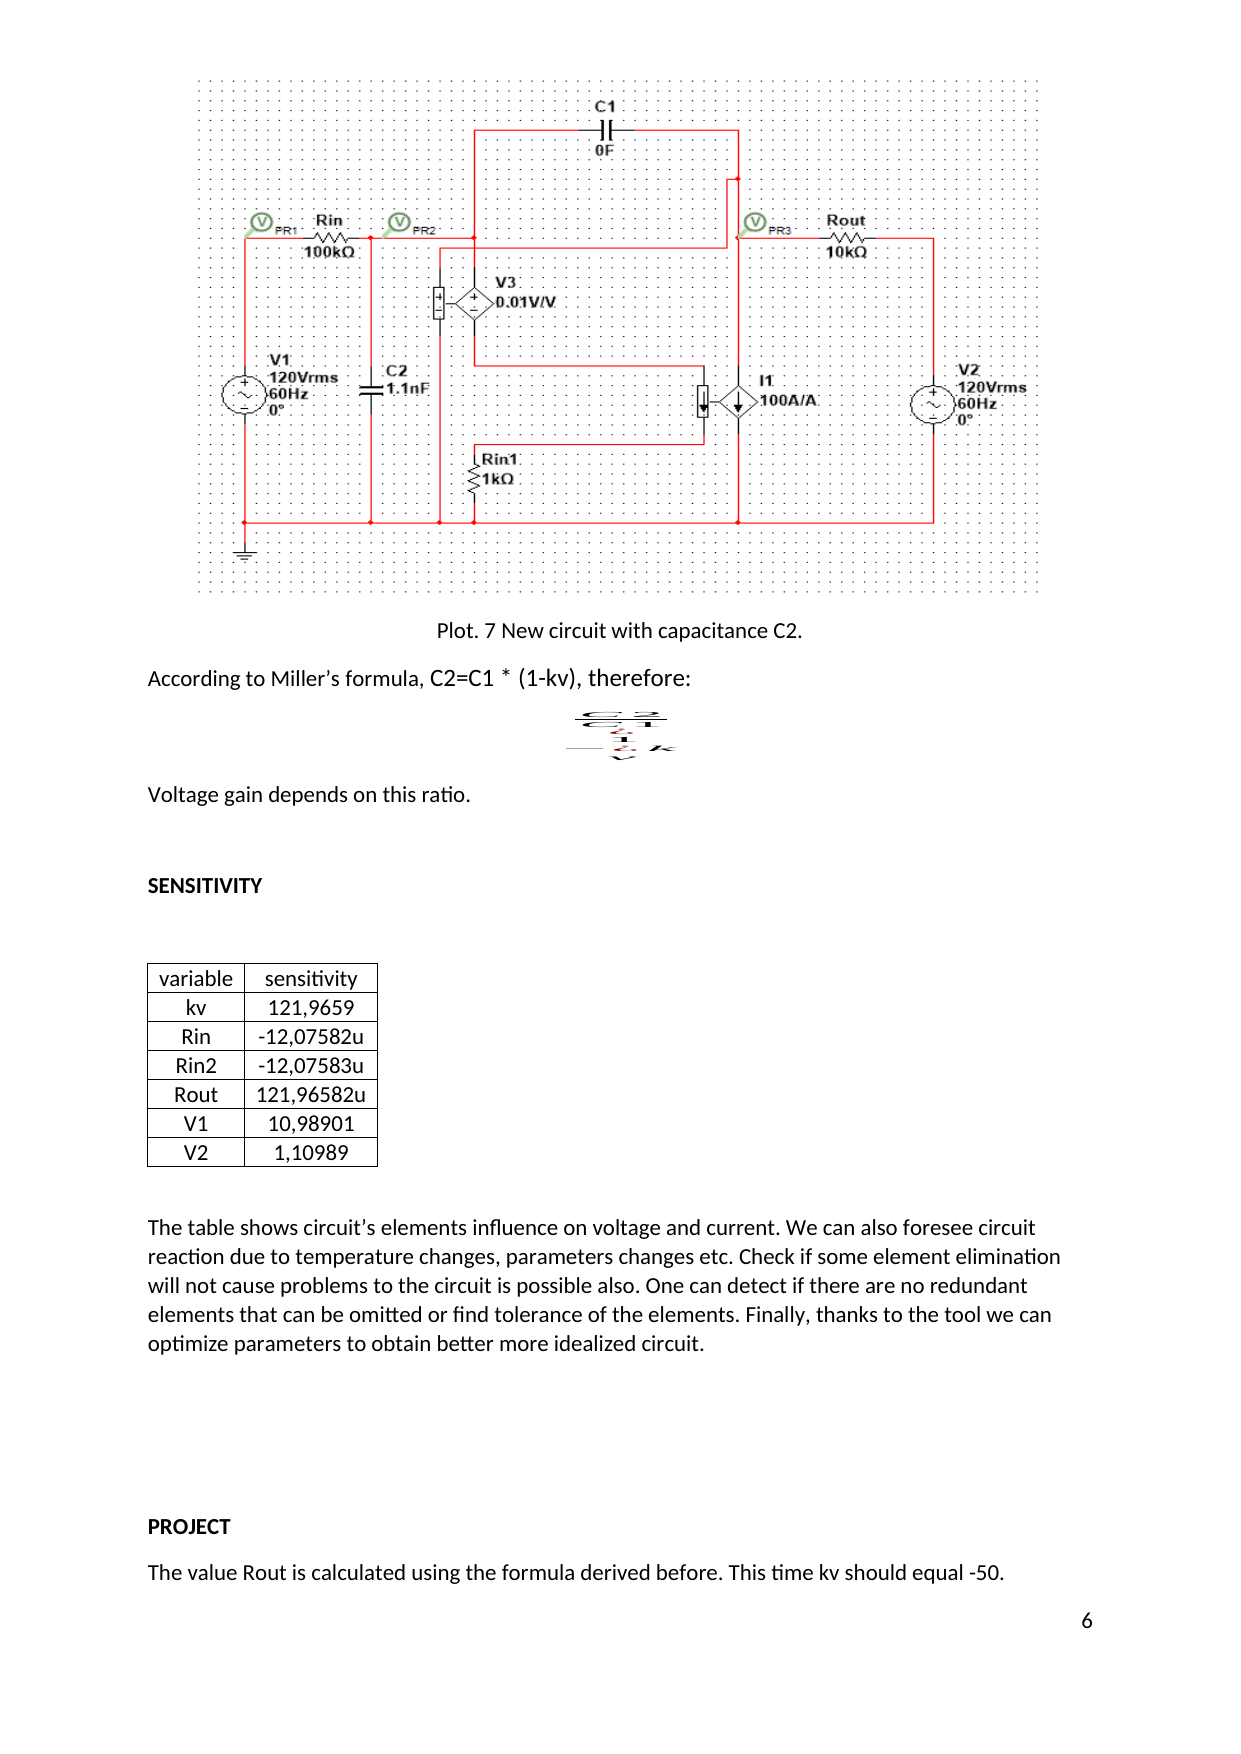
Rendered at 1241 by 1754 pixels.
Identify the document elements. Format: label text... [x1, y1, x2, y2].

table_cell Rin2 [148, 1051, 244, 1079]
table_cell -12,07583u [245, 1051, 377, 1079]
table_cell -12,07582u [245, 1022, 377, 1050]
table_cell V2 [148, 1138, 244, 1166]
text The table shows circuit’s elements influence on voltage and current. We can also foresee circuit reaction due to temperature changes, parameters changes etc. Check if some element elimination will not cause problems to the circuit is possible also. One can detect if there are no redundant elements that can be omitted or find tolerance of the elements. Finally, thanks to the tool we can optimize parameters to obtain better more idealized circuit. [148, 1213, 1093, 1357]
text PROJECT [148, 1512, 1093, 1540]
table_cell 121,96582u [245, 1080, 377, 1108]
table_cell Rout [148, 1080, 244, 1108]
text SENSITIVITY [148, 871, 1093, 899]
table_cell 121,9659 [245, 993, 377, 1021]
table_cell 1,10989 [245, 1138, 377, 1166]
table_header sensitivity [245, 964, 377, 992]
table_cell kv [148, 993, 244, 1021]
table_cell 10,98901 [245, 1109, 377, 1137]
text Voltage gain depends on this ratio. [148, 780, 1093, 808]
text According to Miller’s formula, C2=C1 * (1-kv), therefore: [148, 662, 1093, 693]
table_header variable [148, 964, 244, 992]
text Plot. 7 New circuit with capacitance C2. [148, 616, 1093, 644]
table_cell Rin [148, 1022, 244, 1050]
text The value Rout is calculated using the formula derived before. This time kv should equal -50. [148, 1558, 1093, 1586]
table_cell V1 [148, 1109, 244, 1137]
